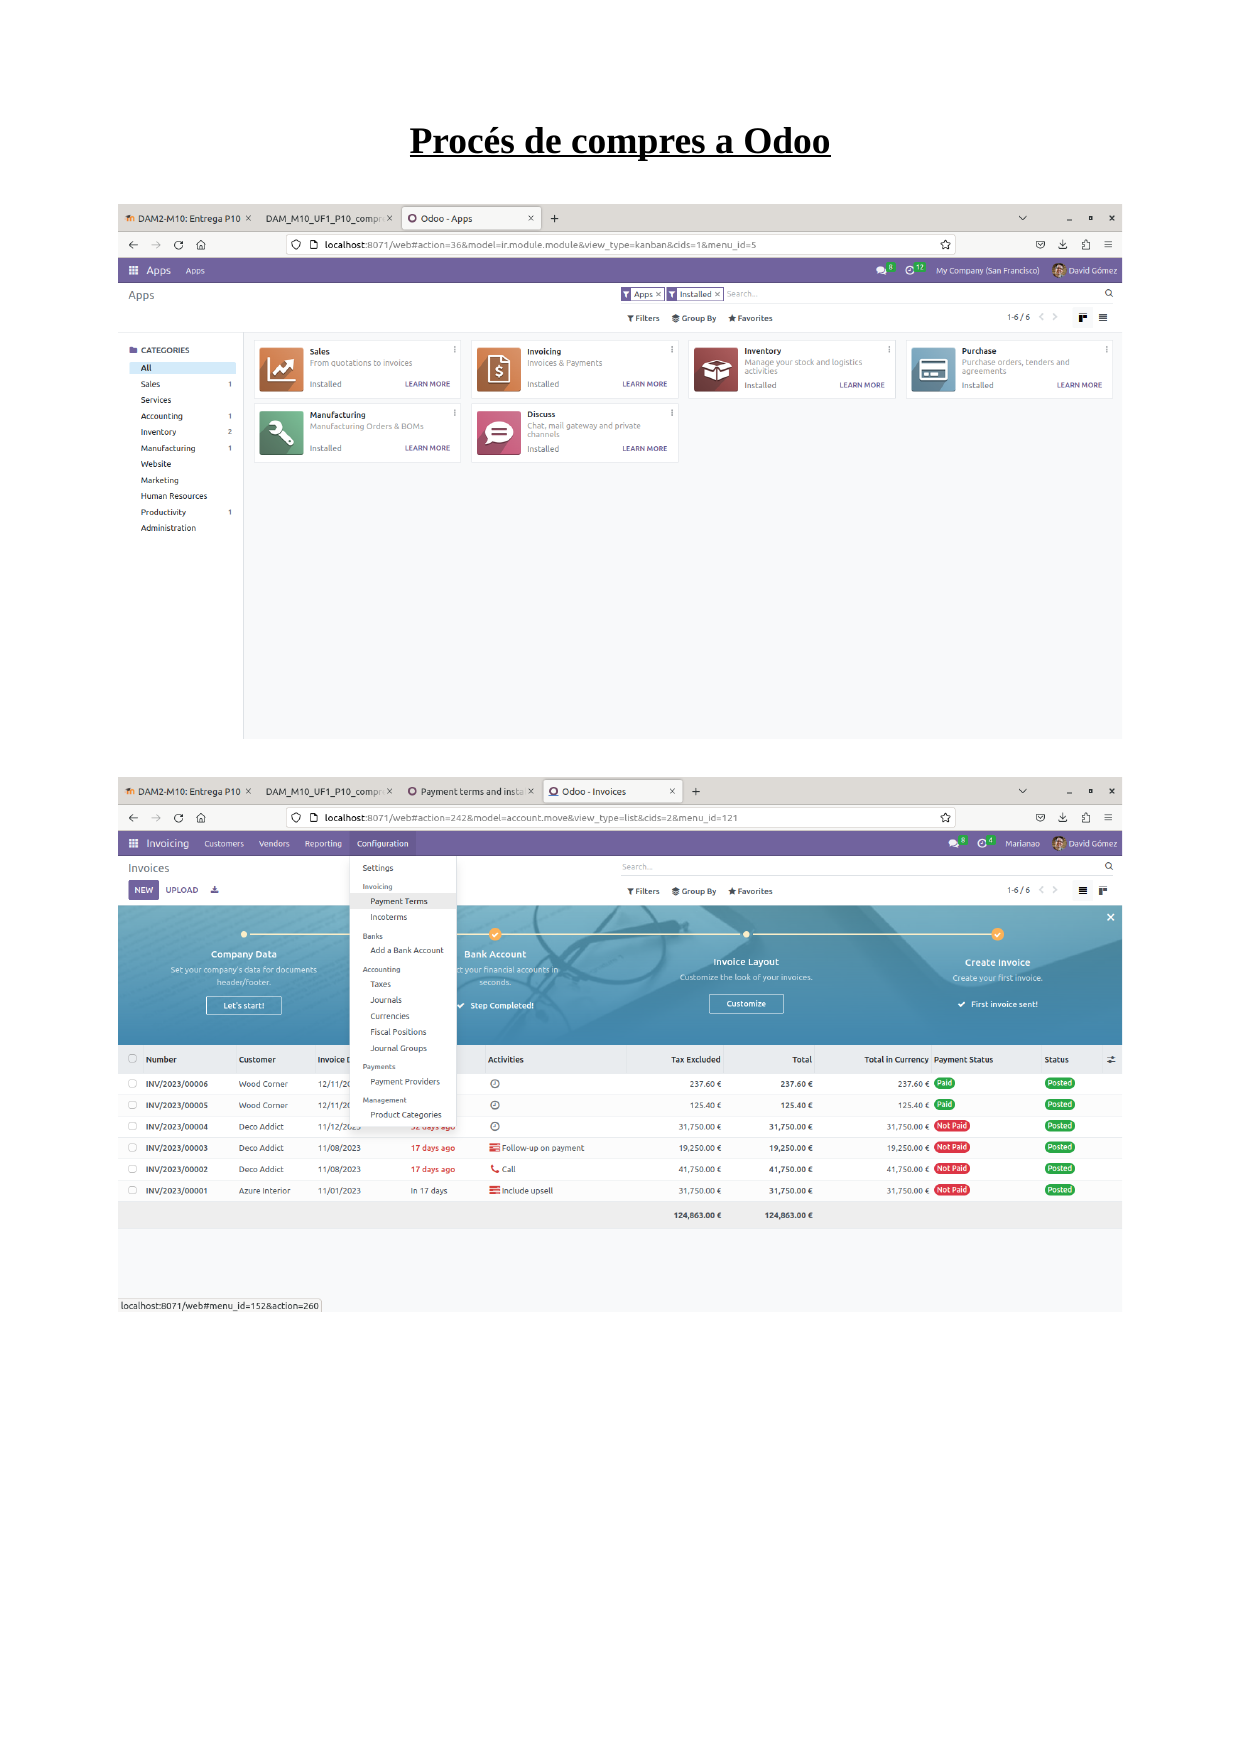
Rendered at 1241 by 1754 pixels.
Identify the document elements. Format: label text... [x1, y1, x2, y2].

picture [118, 777, 1123, 1312]
picture [118, 204, 1123, 739]
text Procés de compres a Odoo [118, 118, 1122, 161]
